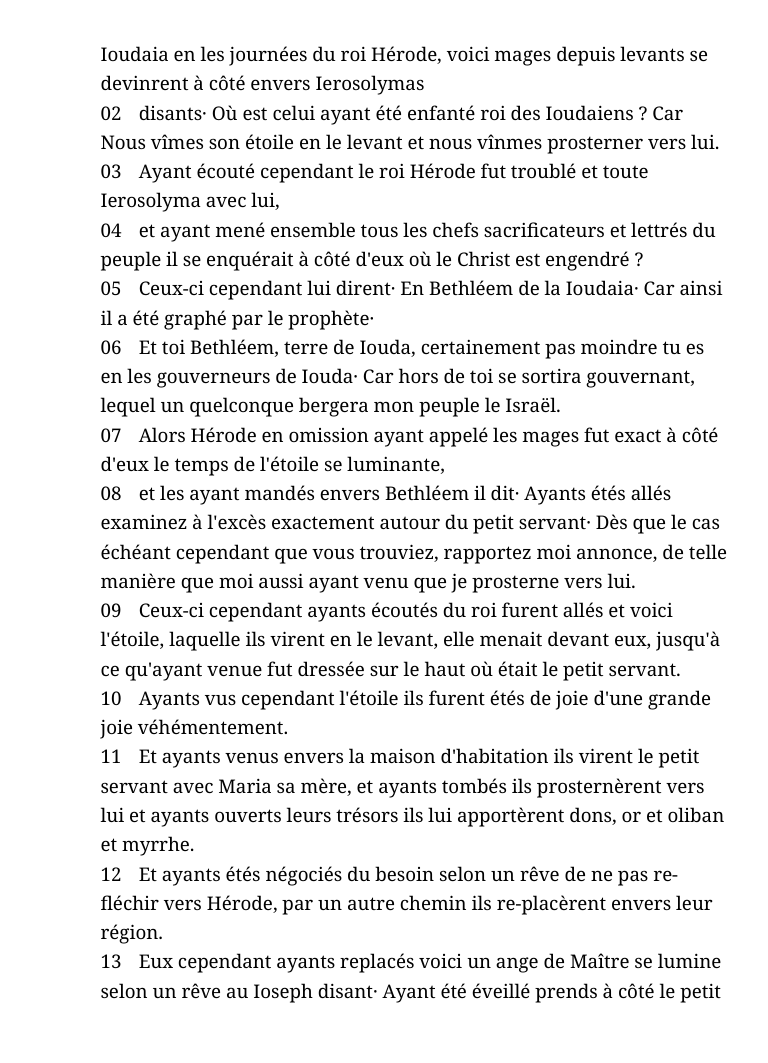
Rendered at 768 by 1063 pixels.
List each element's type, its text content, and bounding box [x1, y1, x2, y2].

text Ioudaia en les journées du roi Hérode, voici mages depuis levants se devinrent à côté envers Ierosolymas 02 disants· Où est celui ayant été enfanté roi des Ioudaiens ? Car Nous vîmes son étoile en le levant et nous vînmes prosterner vers lui. 03 Ayant écouté cependant le roi Hérode fut troublé et toute Ierosolyma avec lui, 04 et ayant mené ensemble tous les chefs sacrificateurs et lettrés du peuple il se enquérait à côté d'eux où le Christ est engendré ? 05 Ceux-ci cependant lui dirent· En Bethléem de la Ioudaia· Car ainsi il a été graphé par le prophète· 06 Et toi Bethléem, terre de Iouda, certainement pas moindre tu es en les gouverneurs de Iouda· Car hors de toi se sortira gouvernant, lequel un quelconque bergera mon peuple le Israël. 07 Alors Hérode en omission ayant appelé les mages fut exact à côté d'eux le temps de l'étoile se luminante, 08 et les ayant mandés envers Bethléem il dit· Ayants étés allés examinez à l'excès exactement autour du petit servant· Dès que le cas échéant cependant que vous trouviez, rapportez moi annonce, de telle manière que moi aussi ayant venu que je prosterne vers lui. 09 Ceux-ci cependant ayants écoutés du roi furent allés et voici l'étoile, laquelle ils virent en le levant, elle menait devant eux, jusqu'à ce qu'ayant venue fut dressée sur le haut où était le petit servant. 10 Ayants vus cependant l'étoile ils furent étés de joie d'une grande joie véhémentement. 11 Et ayants venus envers la maison d'habitation ils virent le petit servant avec Maria sa mère, et ayants tombés ils prosternèrent vers lui et ayants ouverts leurs trésors ils lui apportèrent dons, or et oliban et myrrhe. 12 Et ayants étés négociés du besoin selon un rêve de ne pas re-fléchir vers Hérode, par un autre chemin ils re-placèrent envers leur région. 13 Eux cependant ayants replacés voici un ange de Maître se lumine selon un rêve au Ioseph disant· Ayant été éveillé prends à côté le petit [100, 41, 729, 1003]
